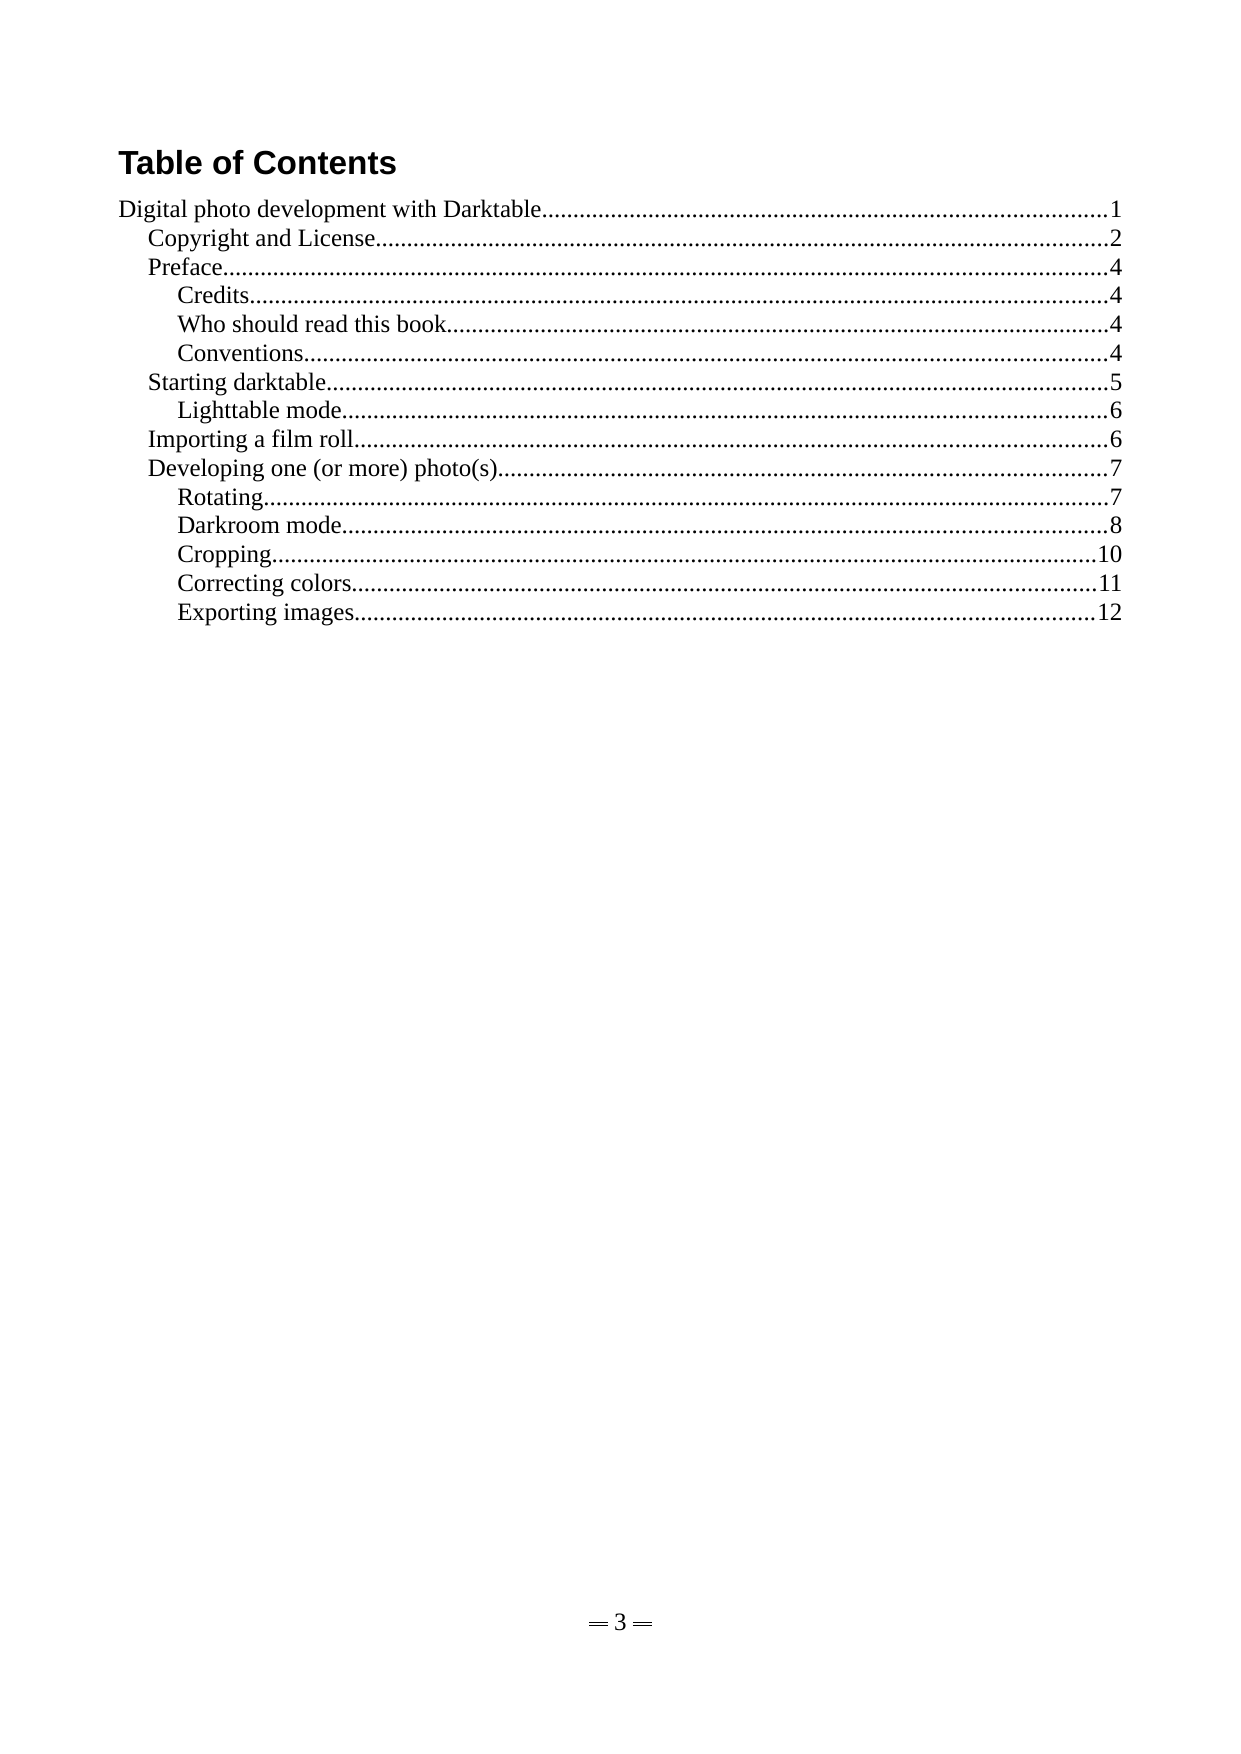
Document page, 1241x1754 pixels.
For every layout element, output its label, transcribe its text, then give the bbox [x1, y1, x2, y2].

text Exporting images 12 [177, 597, 1122, 625]
subtitle Table of Contents [118, 143, 1122, 182]
text Darkroom mode 8 [177, 510, 1122, 539]
text Correcting colors 11 [177, 568, 1122, 597]
text Preface 4 [148, 252, 1122, 280]
text Digital photo development with Darktable 1 [118, 194, 1122, 223]
text Cropping 10 [177, 539, 1122, 568]
text Importing a film roll 6 [148, 424, 1122, 453]
text Developing one (or more) photo(s) 7 [148, 453, 1122, 482]
text Conventions 4 [177, 338, 1122, 367]
text Lighttable mode 6 [177, 395, 1122, 424]
text Copyright and License 2 [148, 223, 1122, 252]
text Rotating 7 [177, 482, 1122, 510]
text Who should read this book 4 [177, 309, 1122, 338]
text Credits 4 [177, 280, 1122, 309]
text Starting darktable 5 [148, 367, 1122, 395]
